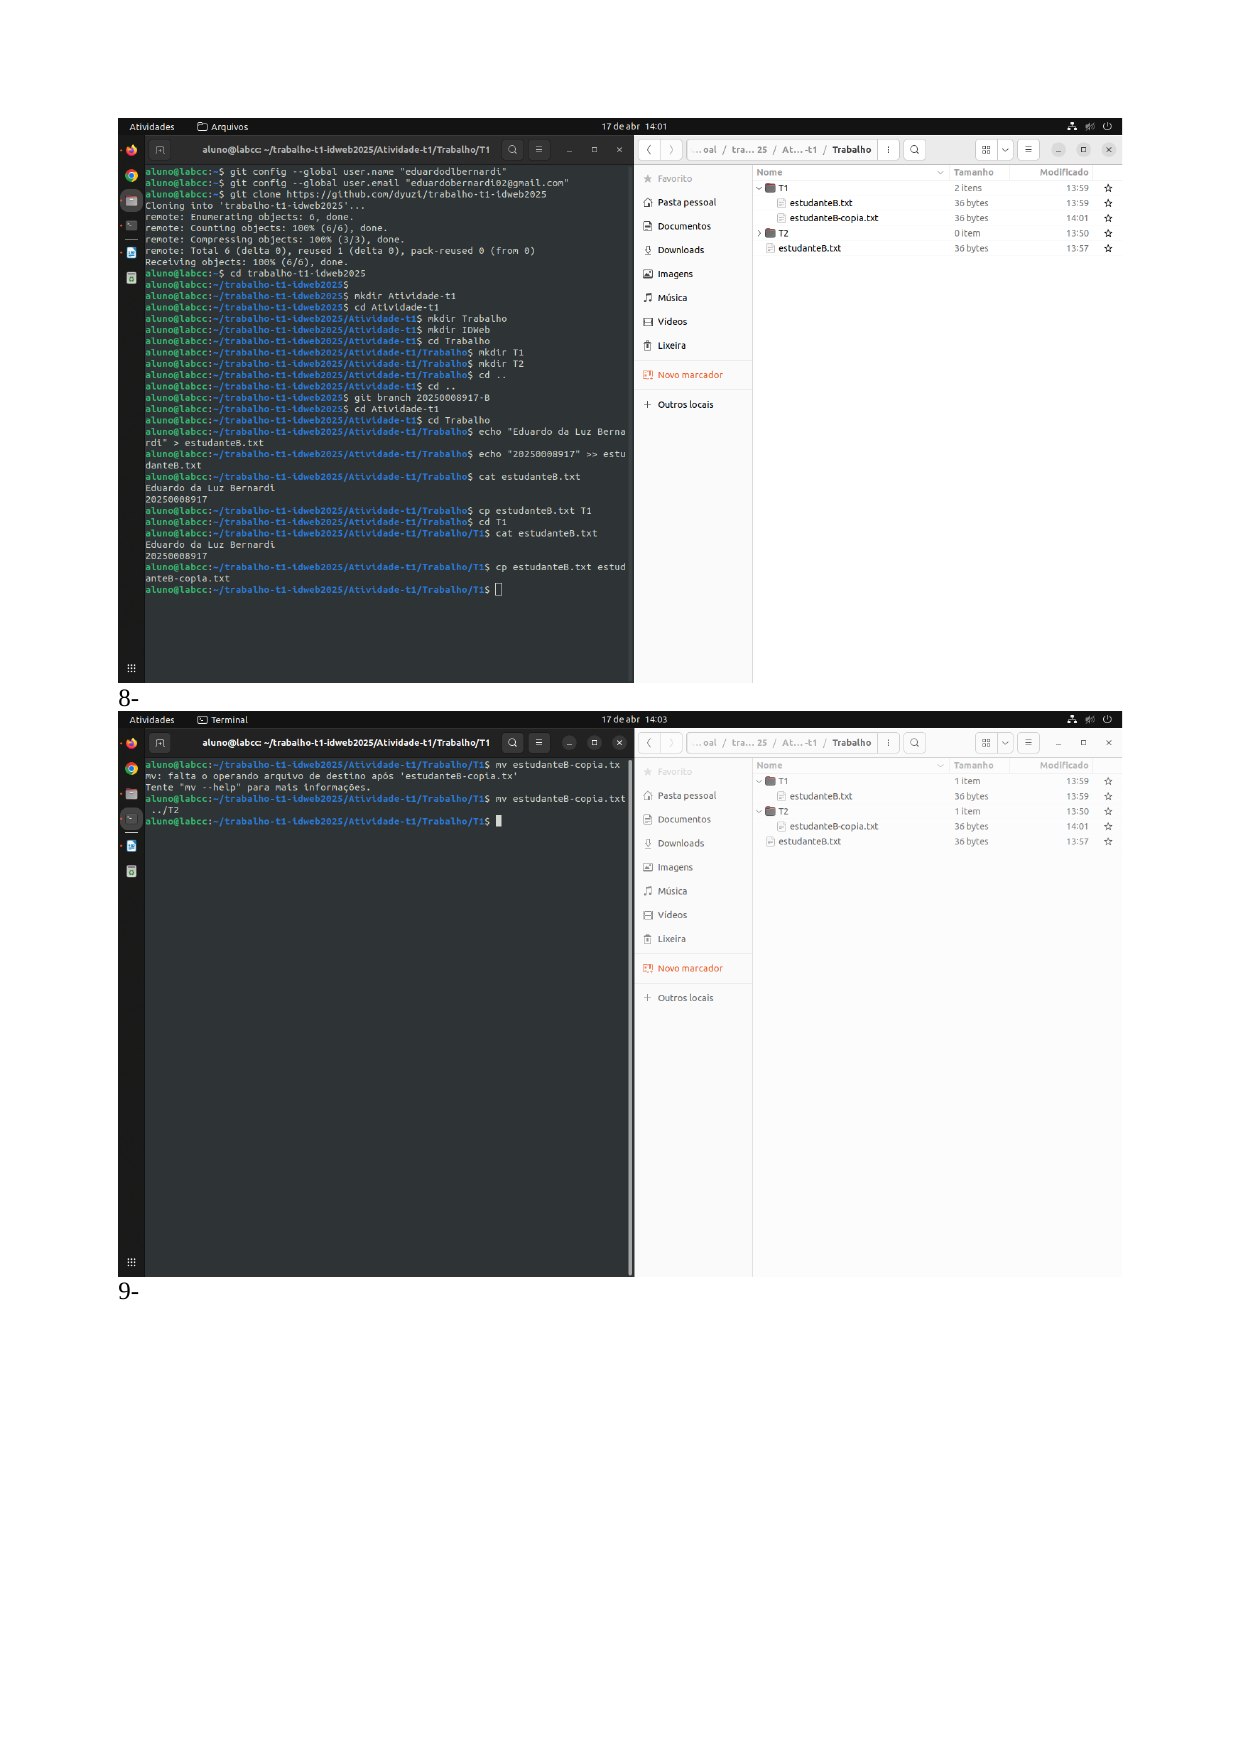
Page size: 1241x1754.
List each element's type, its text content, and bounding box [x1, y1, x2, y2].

text 8- [118, 683, 1122, 711]
picture [118, 711, 1123, 1277]
picture [118, 118, 1123, 683]
text 9- [118, 1277, 1122, 1305]
